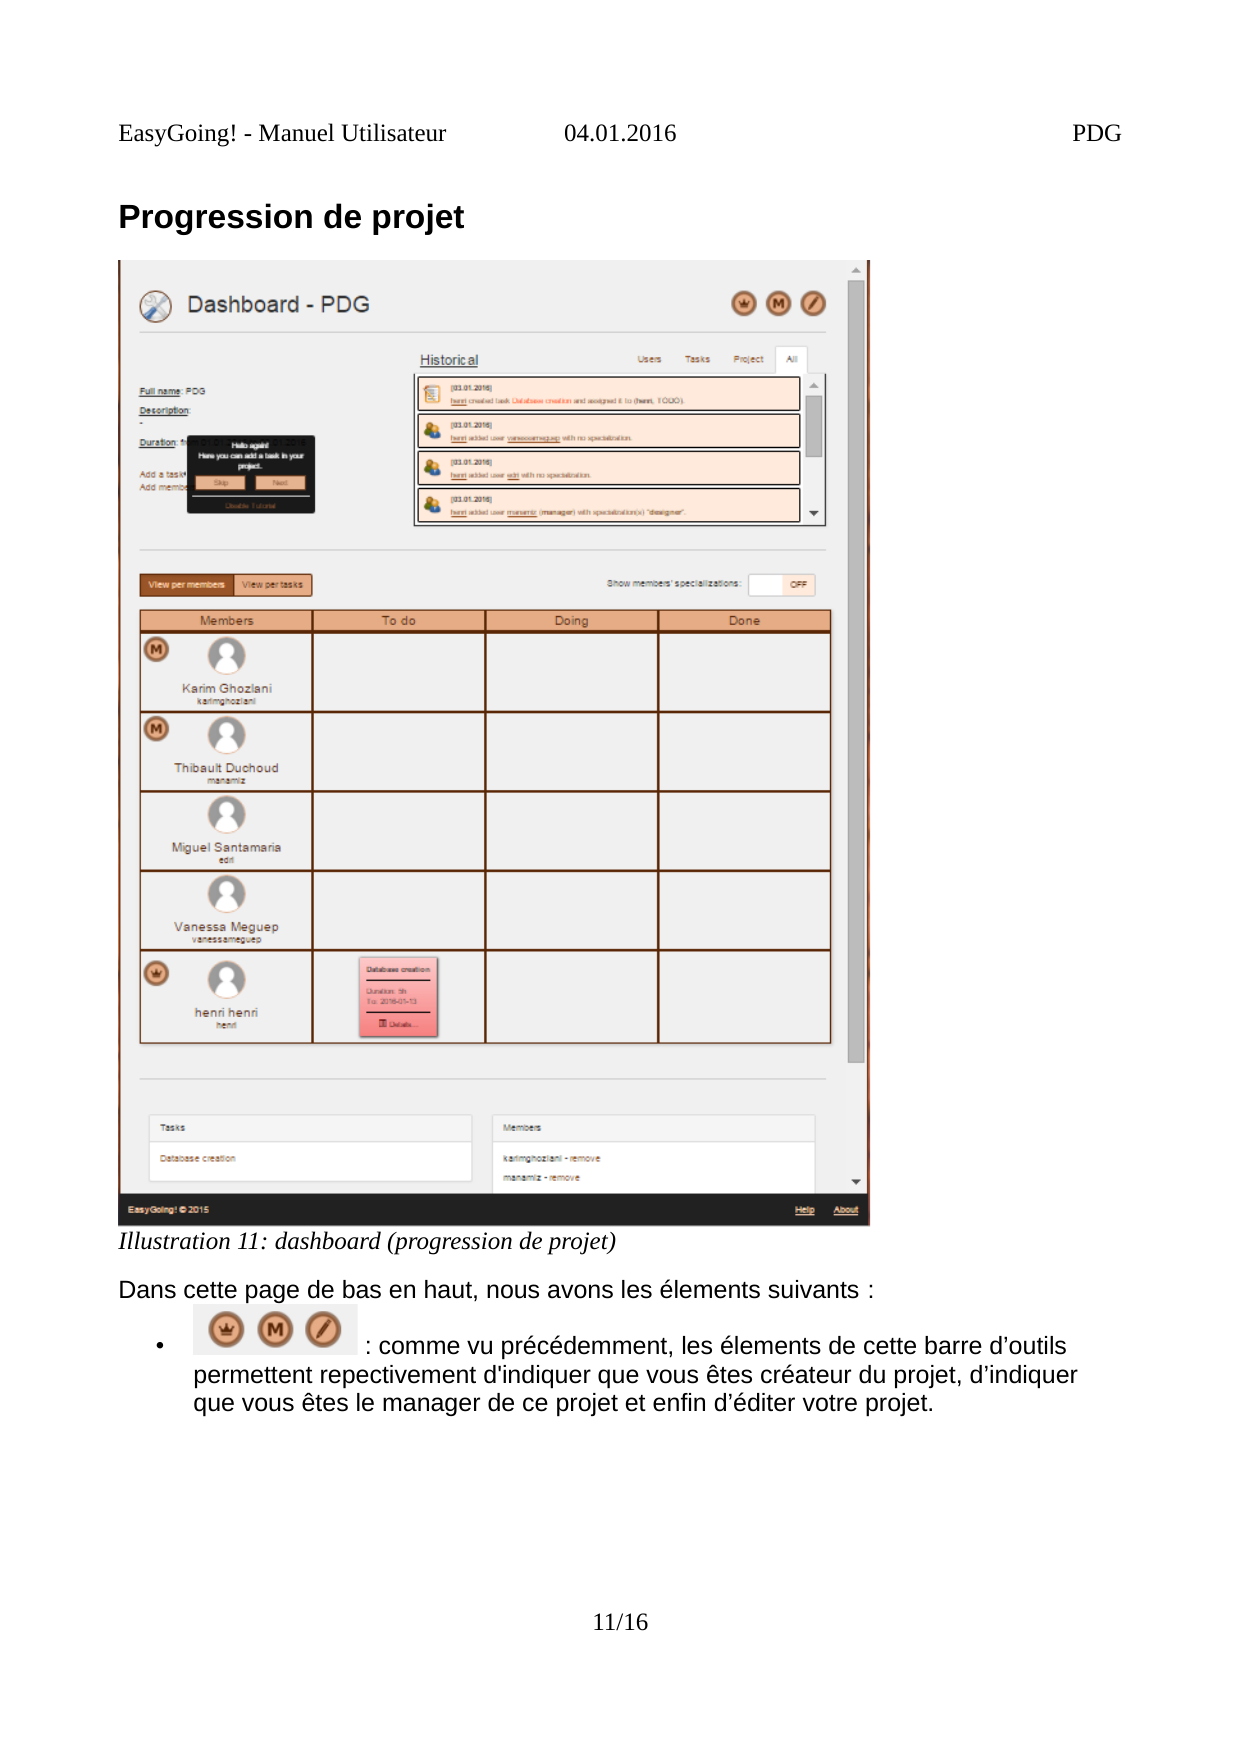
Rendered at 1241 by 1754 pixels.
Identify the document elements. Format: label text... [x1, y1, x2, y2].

subtitle Progression de projet [118, 197, 1122, 236]
text Dans cette page de bas en haut, nous avons les élements suivants : [118, 1275, 1122, 1304]
picture [118, 260, 870, 1227]
list : comme vu précédemment, les élements de cette barre d’outils permettent repectivement d'indiquer que vous êtes créateur du projet, d’indiquer que vous êtes le manager de ce projet et enfin d’éditer votre projet. [156, 1304, 1122, 1417]
text Illustration 11: dashboard (progression de projet) [118, 1227, 870, 1255]
picture [193, 1304, 358, 1355]
